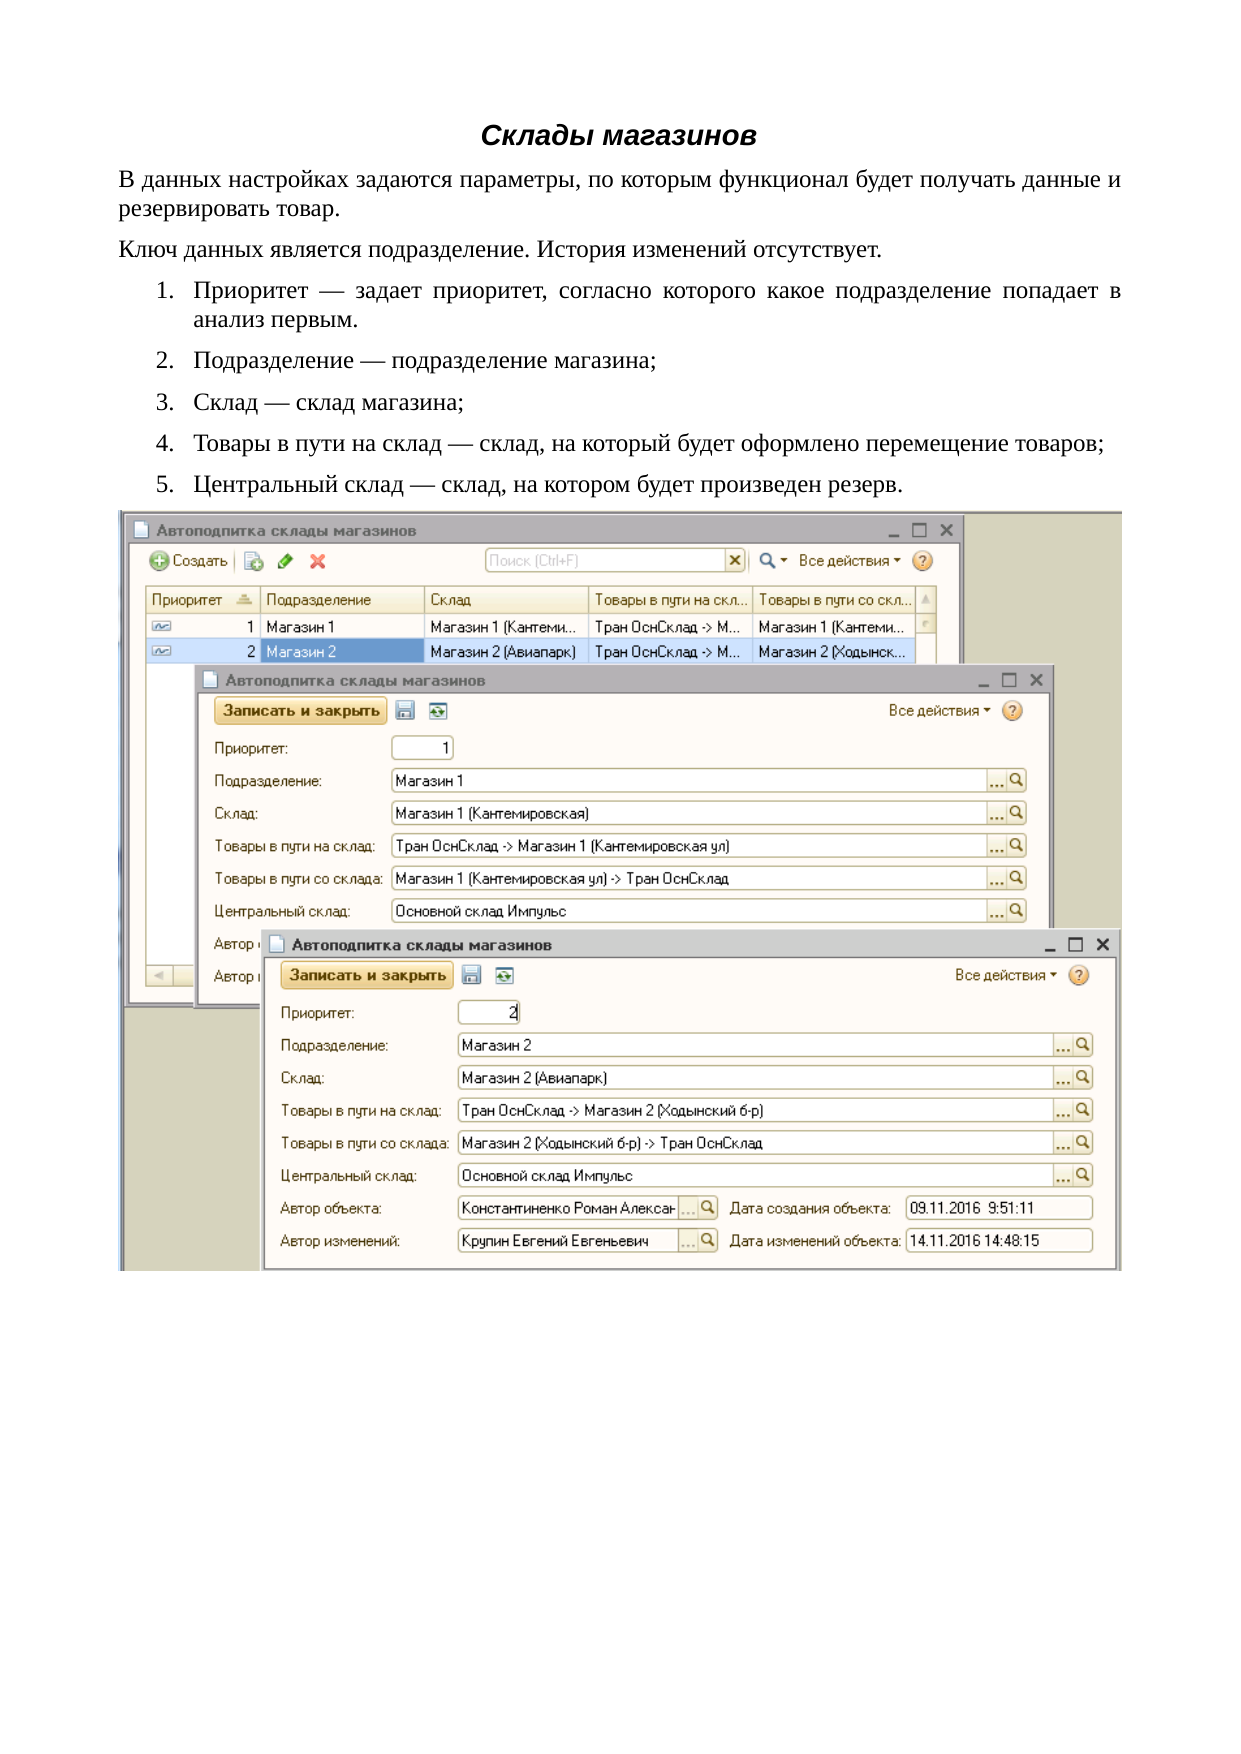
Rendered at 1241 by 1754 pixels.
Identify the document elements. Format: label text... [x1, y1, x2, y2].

subtitle Склады магазинов [118, 118, 1122, 152]
list Приоритет — задает приоритет, согласно которого какое подразделение попадает в анализ первым. [156, 275, 1122, 333]
text Ключ данных является подразделение. История изменений отсутствует. [118, 234, 1122, 263]
list Подразделение — подразделение магазина; [156, 345, 1122, 374]
list Склад — склад магазина; [156, 387, 1122, 415]
text В данных настройках задаются параметры, по которым функционал будет получать данные и резервировать товар. [118, 164, 1122, 222]
list Товары в пути на склад — склад, на который будет оформлено перемещение товаров; [156, 428, 1122, 457]
list Центральный склад — склад, на котором будет произведен резерв. [156, 469, 1122, 498]
picture [118, 510, 1122, 1271]
